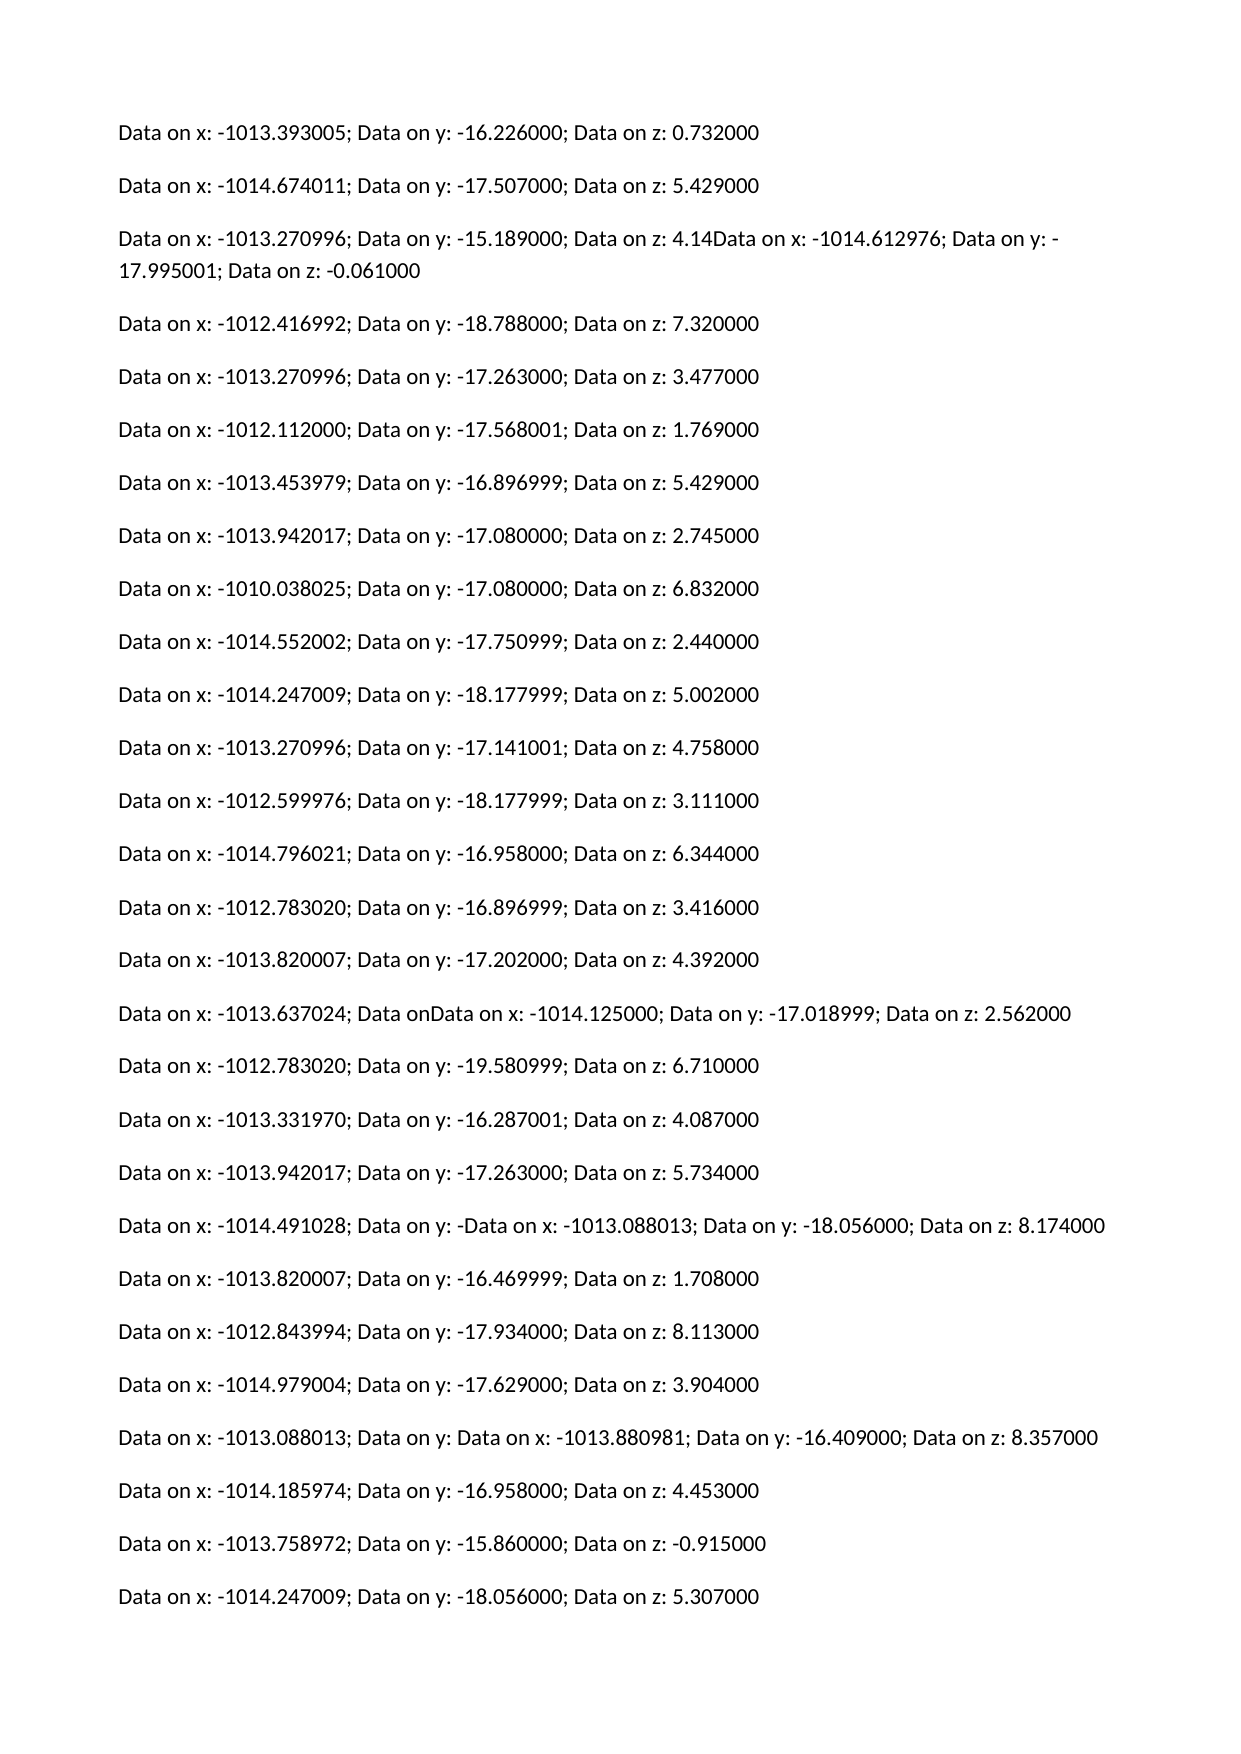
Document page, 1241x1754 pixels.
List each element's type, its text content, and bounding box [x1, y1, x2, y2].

text Data on x: -1013.942017; Data on y: -17.080000; Data on z: 2.745000 [118, 521, 1122, 549]
text Data on x: -1012.783020; Data on y: -16.896999; Data on z: 3.416000 [118, 893, 1122, 921]
text Data on x: -1013.820007; Data on y: -16.469999; Data on z: 1.708000 [118, 1264, 1122, 1292]
text Data on x: -1014.247009; Data on y: -18.056000; Data on z: 5.307000 [118, 1582, 1122, 1610]
text Data on x: -1013.393005; Data on y: -16.226000; Data on z: 0.732000 [118, 118, 1122, 146]
text Data on x: -1014.185974; Data on y: -16.958000; Data on z: 4.453000 [118, 1476, 1122, 1504]
text Data on x: -1014.247009; Data on y: -18.177999; Data on z: 5.002000 [118, 681, 1122, 708]
text Data on x: -1013.270996; Data on y: -15.189000; Data on z: 4.14Data on x: -1014.612976; Data on y: -17.995001; Data on z: -0.061000 [118, 224, 1122, 284]
text Data on x: -1013.758972; Data on y: -15.860000; Data on z: -0.915000 [118, 1529, 1122, 1557]
text Data on x: -1013.453979; Data on y: -16.896999; Data on z: 5.429000 [118, 468, 1122, 496]
text Data on x: -1013.942017; Data on y: -17.263000; Data on z: 5.734000 [118, 1158, 1122, 1186]
text Data on x: -1013.088013; Data on y: Data on x: -1013.880981; Data on y: -16.409000; Data on z: 8.357000 [118, 1423, 1122, 1451]
text Data on x: -1013.331970; Data on y: -16.287001; Data on z: 4.087000 [118, 1105, 1122, 1133]
text Data on x: -1013.820007; Data on y: -17.202000; Data on z: 4.392000 [118, 946, 1122, 974]
text Data on x: -1010.038025; Data on y: -17.080000; Data on z: 6.832000 [118, 574, 1122, 602]
text Data on x: -1014.491028; Data on y: -Data on x: -1013.088013; Data on y: -18.056000; Data on z: 8.174000 [118, 1211, 1122, 1239]
text Data on x: -1012.416992; Data on y: -18.788000; Data on z: 7.320000 [118, 309, 1122, 337]
text Data on x: -1013.270996; Data on y: -17.263000; Data on z: 3.477000 [118, 362, 1122, 390]
text Data on x: -1014.674011; Data on y: -17.507000; Data on z: 5.429000 [118, 171, 1122, 199]
text Data on x: -1013.637024; Data onData on x: -1014.125000; Data on y: -17.018999; Data on z: 2.562000 [118, 999, 1122, 1027]
text Data on x: -1012.599976; Data on y: -18.177999; Data on z: 3.111000 [118, 787, 1122, 814]
text Data on x: -1012.112000; Data on y: -17.568001; Data on z: 1.769000 [118, 415, 1122, 443]
text Data on x: -1014.796021; Data on y: -16.958000; Data on z: 6.344000 [118, 839, 1122, 868]
text Data on x: -1013.270996; Data on y: -17.141001; Data on z: 4.758000 [118, 733, 1122, 762]
text Data on x: -1014.552002; Data on y: -17.750999; Data on z: 2.440000 [118, 627, 1122, 656]
text Data on x: -1012.843994; Data on y: -17.934000; Data on z: 8.113000 [118, 1317, 1122, 1345]
text Data on x: -1012.783020; Data on y: -19.580999; Data on z: 6.710000 [118, 1052, 1122, 1080]
text Data on x: -1014.979004; Data on y: -17.629000; Data on z: 3.904000 [118, 1370, 1122, 1398]
